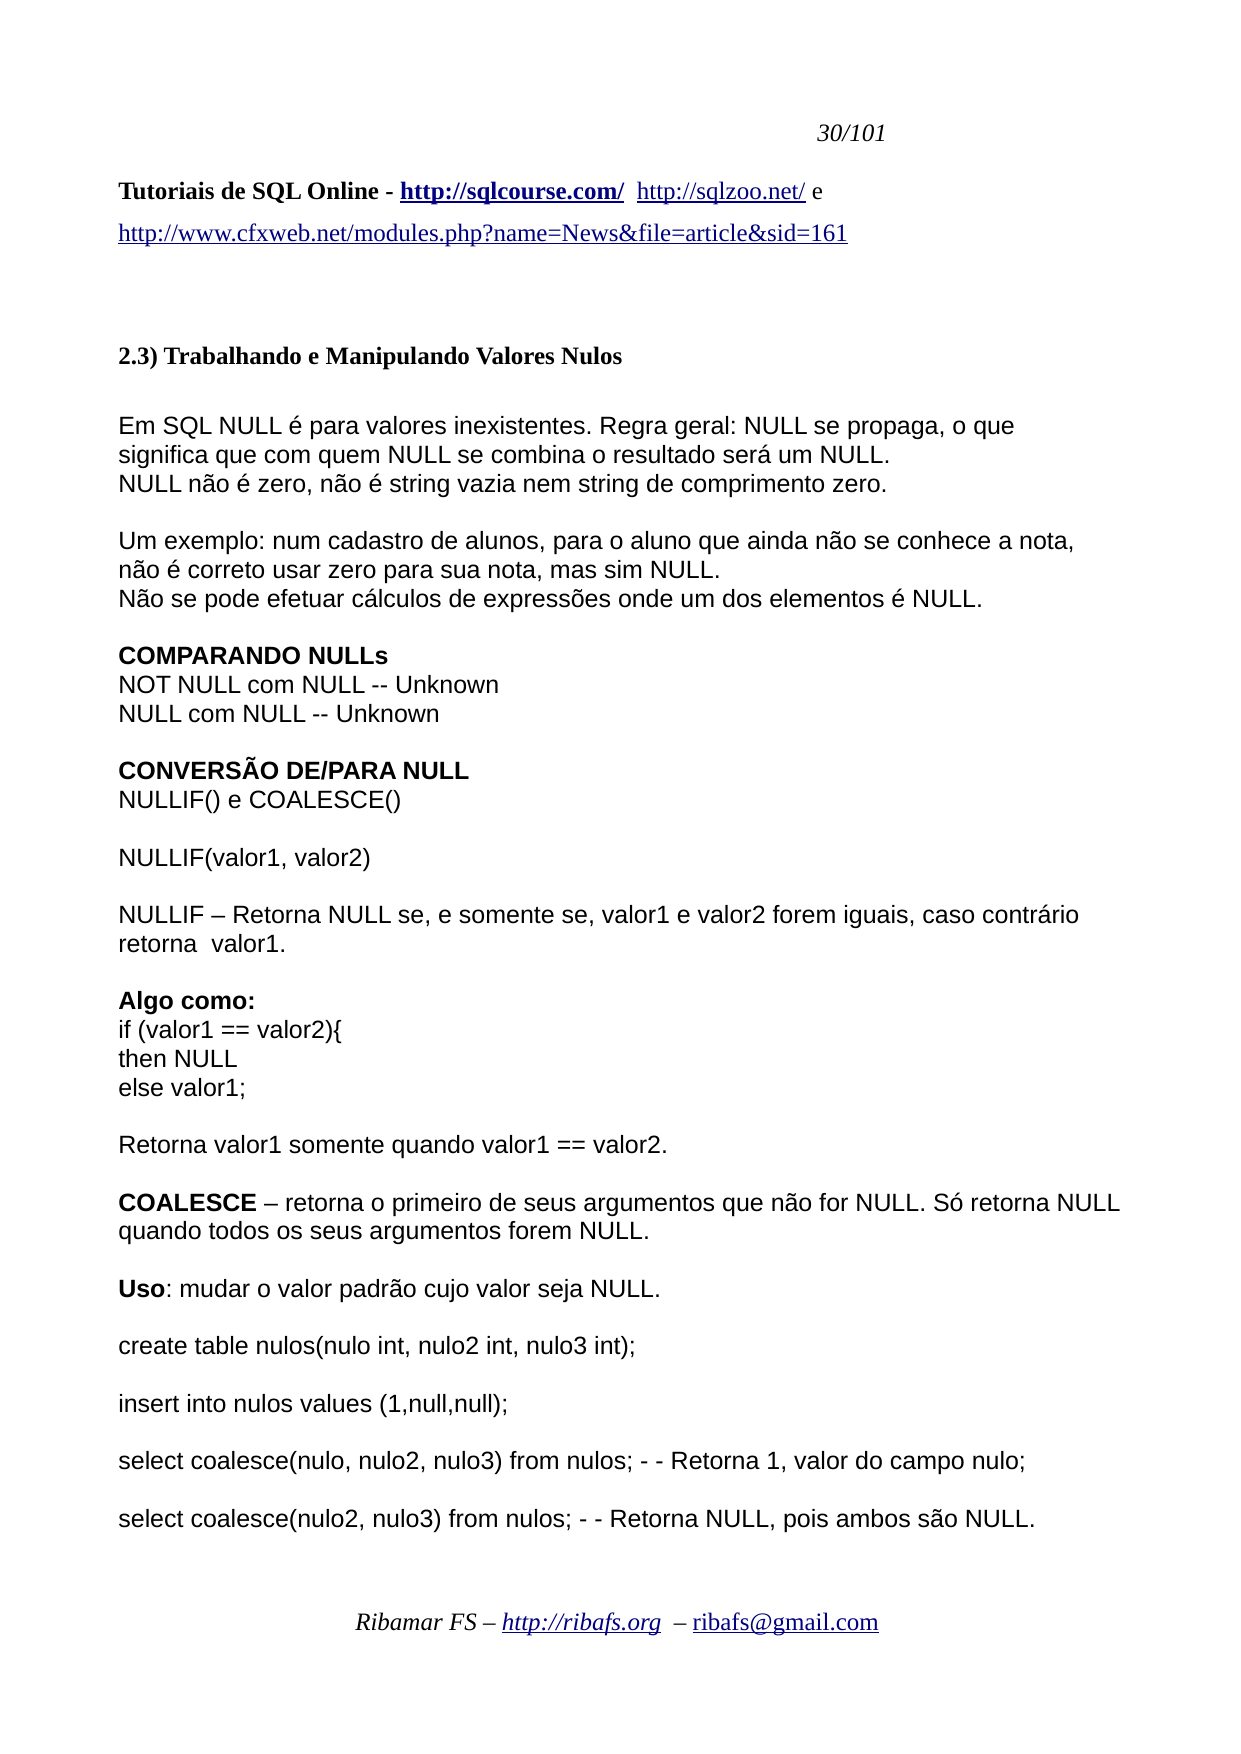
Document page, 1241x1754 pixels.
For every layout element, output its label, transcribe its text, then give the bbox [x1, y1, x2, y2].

text Um exemplo: num cadastro de alunos, para o aluno que ainda não se conhece a nota, [118, 526, 1122, 555]
text NULLIF – Retorna NULL se, e somente se, valor1 e valor2 forem iguais, caso contrário retorna valor1. [118, 900, 1122, 958]
text Em SQL NULL é para valores inexistentes. Regra geral: NULL se propaga, o que [118, 411, 1122, 440]
text NOT NULL com NULL -- Unknown [118, 670, 1122, 699]
text NULLIF(valor1, valor2) [118, 843, 1122, 871]
text NULLIF() e COALESCE() [118, 785, 1122, 814]
text COMPARANDO NULLs [118, 641, 1122, 670]
text Uso: mudar o valor padrão cujo valor seja NULL. [118, 1274, 1122, 1303]
text create table nulos(nulo int, nulo2 int, nulo3 int); [118, 1331, 1122, 1360]
text COALESCE – retorna o primeiro de seus argumentos que não for NULL. Só retorna NULL quando todos os seus argumentos forem NULL. [118, 1188, 1122, 1245]
text select coalesce(nulo, nulo2, nulo3) from nulos; - - Retorna 1, valor do campo nulo; [118, 1446, 1122, 1475]
text select coalesce(nulo2, nulo3) from nulos; - - Retorna NULL, pois ambos são NULL. [118, 1504, 1122, 1533]
text http://www.cfxweb.net/modules.php?name=News&file=article&sid=161 [118, 218, 1122, 246]
text CONVERSÃO DE/PARA NULL [118, 756, 1122, 785]
text then NULL [118, 1044, 1122, 1073]
text else valor1; [118, 1073, 1122, 1101]
text insert into nulos values (1,null,null); [118, 1389, 1122, 1418]
text NULL não é zero, não é string vazia nem string de comprimento zero. [118, 469, 1122, 498]
text if (valor1 == valor2){ [118, 1015, 1122, 1044]
text não é correto usar zero para sua nota, mas sim NULL. [118, 555, 1122, 584]
text significa que com quem NULL se combina o resultado será um NULL. [118, 440, 1122, 469]
text NULL com NULL -- Unknown [118, 699, 1122, 728]
text 2.3) Trabalhando e Manipulando Valores Nulos [118, 341, 1122, 370]
text Não se pode efetuar cálculos de expressões onde um dos elementos é NULL. [118, 584, 1122, 613]
text Retorna valor1 somente quando valor1 == valor2. [118, 1130, 1122, 1159]
text Algo como: [118, 986, 1122, 1015]
text Tutoriais de SQL Online - http://sqlcourse.com/ http://sqlzoo.net/ e [118, 176, 1122, 205]
